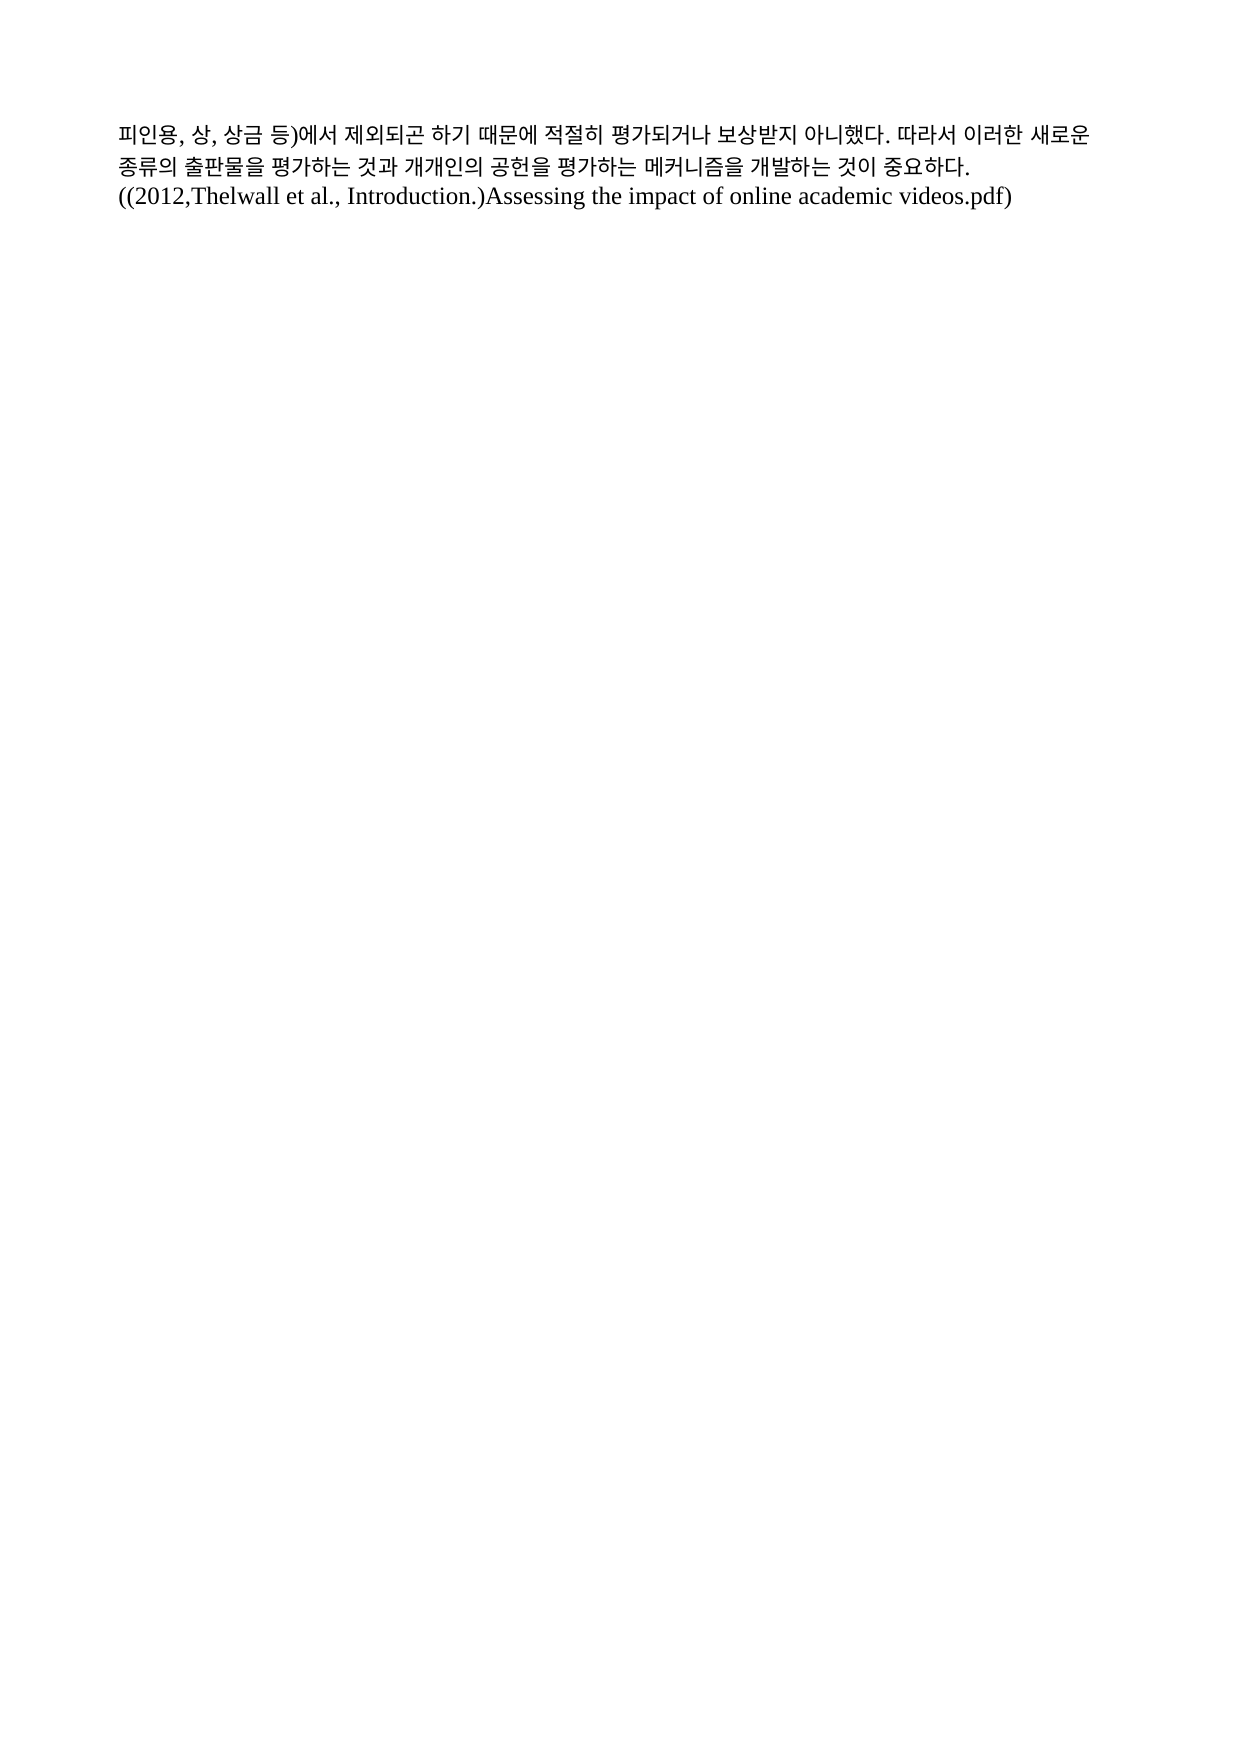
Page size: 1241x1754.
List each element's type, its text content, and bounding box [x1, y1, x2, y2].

text 피인용, 상, 상금 등)에서 제외되곤 하기 때문에 적절히 평가되거나 보상받지 아니했다. 따라서 이러한 새로운 종류의 출판물을 평가하는 것과 개개인의 공헌을 평가하는 메커니즘을 개발하는 것이 중요하다. [118, 118, 1122, 181]
text ((2012,Thelwall et al., Introduction.)Assessing the impact of online academic videos.pdf) [118, 181, 1122, 210]
